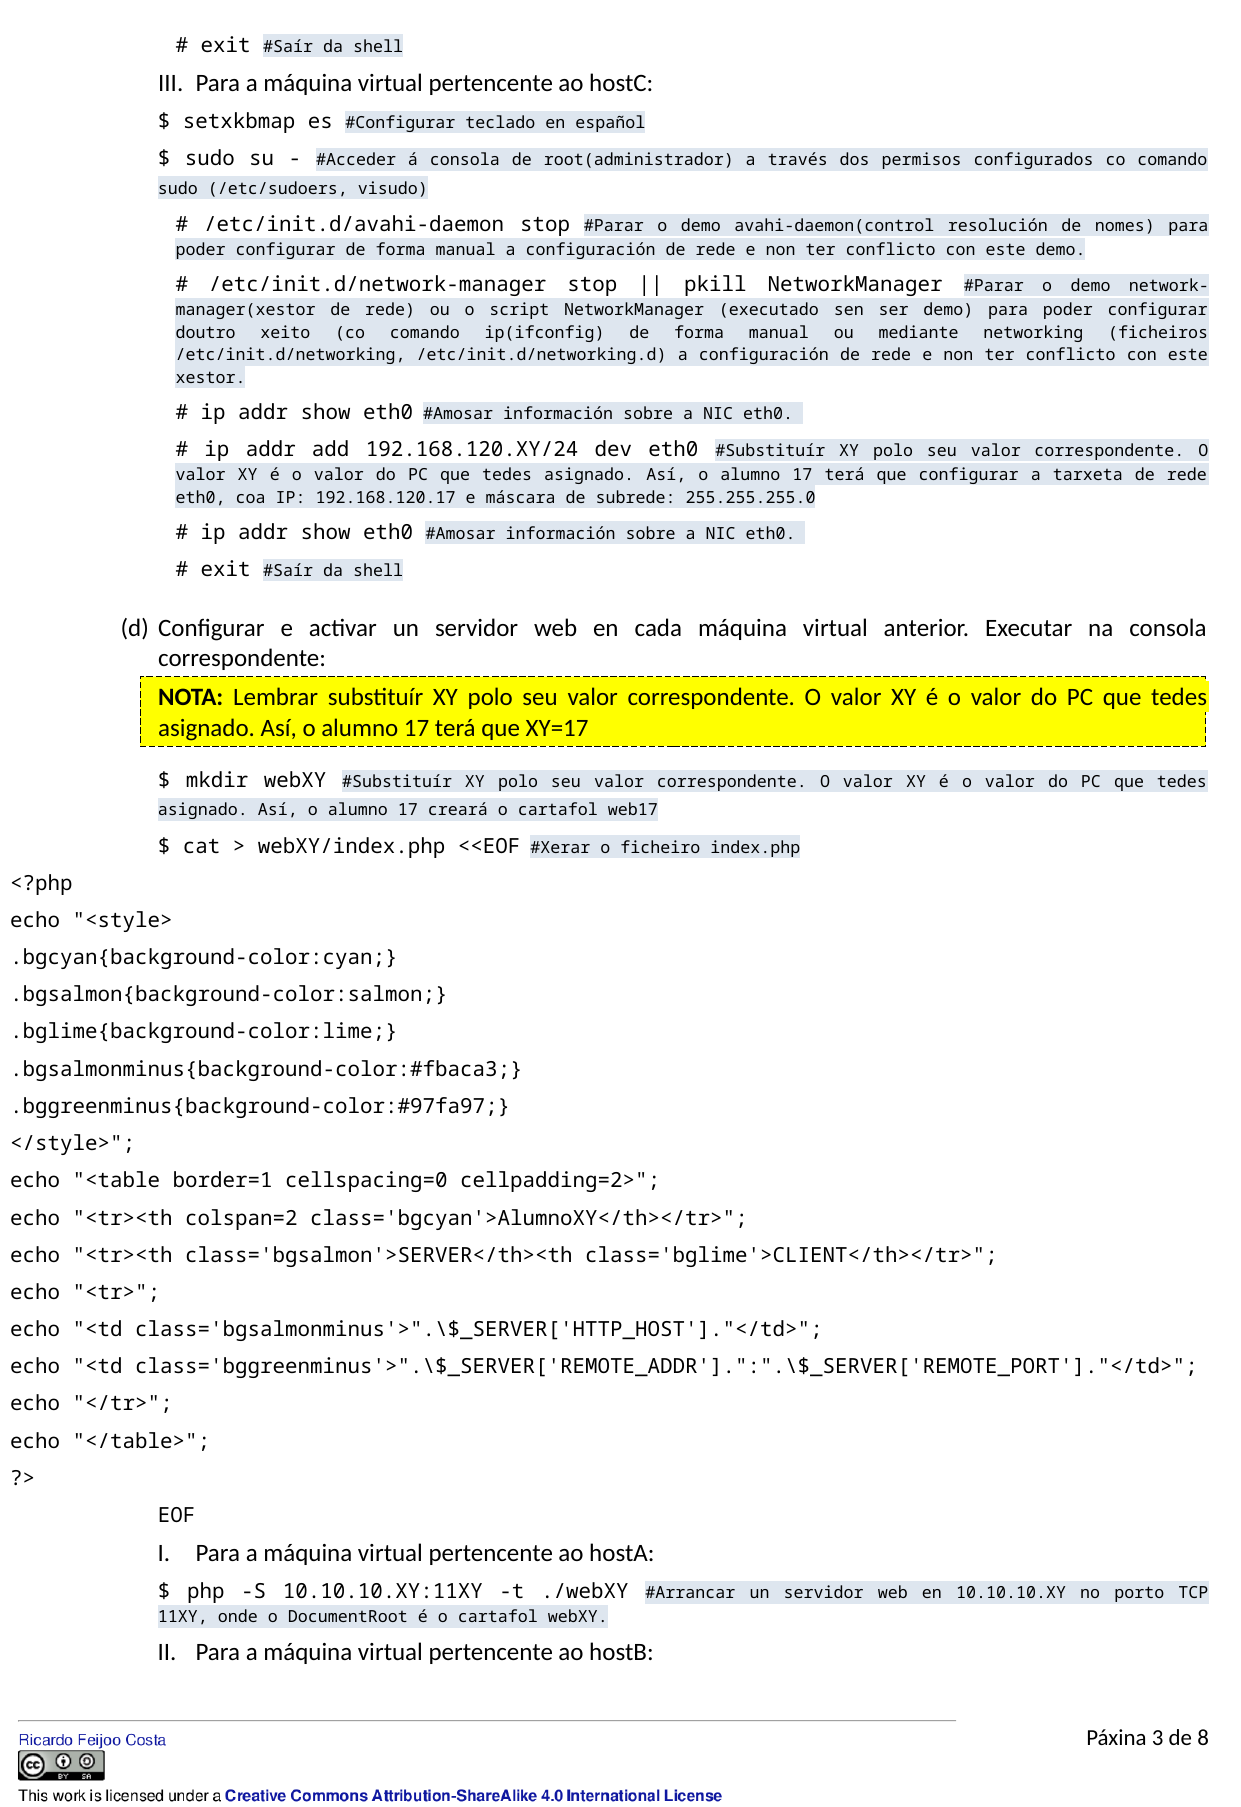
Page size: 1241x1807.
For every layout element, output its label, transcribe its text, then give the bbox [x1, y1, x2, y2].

list Para a máquina virtual pertencente ao hostB: [157, 1636, 1209, 1667]
list echo "<td class='bgsalmonminus'>".\$_SERVER['HTTP_HOST']."</td>"; [10, 1314, 1209, 1343]
list echo "<tr><th colspan=2 class='bgcyan'>AlumnoXY</th></tr>"; [10, 1203, 1209, 1231]
list echo "<td class='bggreenminus'>".\$_SERVER['REMOTE_ADDR'].":".\$_SERVER['REMOTE_PORT']."</td>"; [10, 1351, 1209, 1380]
list .bgcyan{background-color:cyan;} [10, 942, 1209, 971]
list # ip addr add 192.168.120.XY/24 dev eth0 #Substituír XY polo seu valor correspondente. O valor XY é o valor do PC que tedes asignado. Así, o alumno 17 terá que configurar a tarxeta de rede eth0, coa IP: 192.168.120.17 e máscara de subrede: 255.255.255.0 [140, 434, 1209, 508]
list echo "<table border=1 cellspacing=0 cellpadding=2>"; [10, 1165, 1209, 1194]
list echo "</table>"; [10, 1426, 1209, 1454]
list # /etc/init.d/avahi-daemon stop #Parar o demo avahi-daemon(control resolución de nomes) para poder configurar de forma manual a configuración de rede e non ter conflicto con este demo. [140, 209, 1209, 260]
list $ cat > webXY/index.php <<EOF #Xerar o ficheiro index.php [122, 831, 1209, 859]
list <?php [10, 868, 1209, 896]
list # /etc/init.d/network-manager stop || pkill NetworkManager #Parar o demo network-manager(xestor de rede) ou o script NetworkManager (executado sen ser demo) para poder configurar doutro xeito (co comando ip(ifconfig) de forma manual ou mediante networking (ficheiros /etc/init.d/networking, /etc/init.d/networking.d) a configuración de rede e non ter conflicto con este xestor. [140, 269, 1209, 388]
list .bggreenminus{background-color:#97fa97;} [10, 1091, 1209, 1119]
list $ php -S 10.10.10.XY:11XY -t ./webXY #Arrancar un servidor web en 10.10.10.XY no porto TCP 11XY, onde o DocumentRoot é o cartafol webXY. [122, 1577, 1209, 1628]
list $ sudo su - #Acceder á consola de root(administrador) a través dos permisos configurados co comando sudo (/etc/sudoers, visudo) [122, 143, 1209, 200]
list echo "<tr>"; [10, 1277, 1209, 1305]
list # ip addr show eth0 #Amosar información sobre a NIC eth0. [140, 517, 1209, 545]
list echo "<tr><th class='bgsalmon'>SERVER</th><th class='bglime'>CLIENT</th></tr>"; [10, 1240, 1209, 1268]
list .bglime{background-color:lime;} [10, 1017, 1209, 1045]
list echo "<style> [10, 905, 1209, 933]
list Configurar e activar un servidor web en cada máquina virtual anterior. Executar na consola correspondente: [120, 612, 1209, 673]
list Para a máquina virtual pertencente ao hostA: [157, 1537, 1209, 1568]
list </style>"; [10, 1128, 1209, 1157]
list ?> [10, 1463, 1209, 1491]
picture [8, 1715, 957, 1806]
list Para a máquina virtual pertencente ao hostC: [158, 67, 1209, 98]
list .bgsalmon{background-color:salmon;} [10, 979, 1209, 1008]
list # exit #Saír da shell [140, 30, 1209, 58]
list .bgsalmonminus{background-color:#fbaca3;} [10, 1054, 1209, 1082]
list NOTA: Lembrar substituír XY polo seu valor correspondente. O valor XY é o valor do PC que tedes asignado. Así, o alumno 17 terá que XY=17 [120, 681, 1209, 742]
list $ mkdir webXY #Substituír XY polo seu valor correspondente. O valor XY é o valor do PC que tedes asignado. Así, o alumno 17 creará o cartafol web17 [122, 765, 1209, 822]
list # exit #Saír da shell [140, 554, 1209, 582]
list echo "</tr>"; [10, 1388, 1209, 1417]
list # ip addr show eth0 #Amosar información sobre a NIC eth0. [140, 397, 1209, 426]
list EOF [122, 1500, 1209, 1528]
list $ setxkbmap es #Configurar teclado en español [122, 106, 1209, 135]
